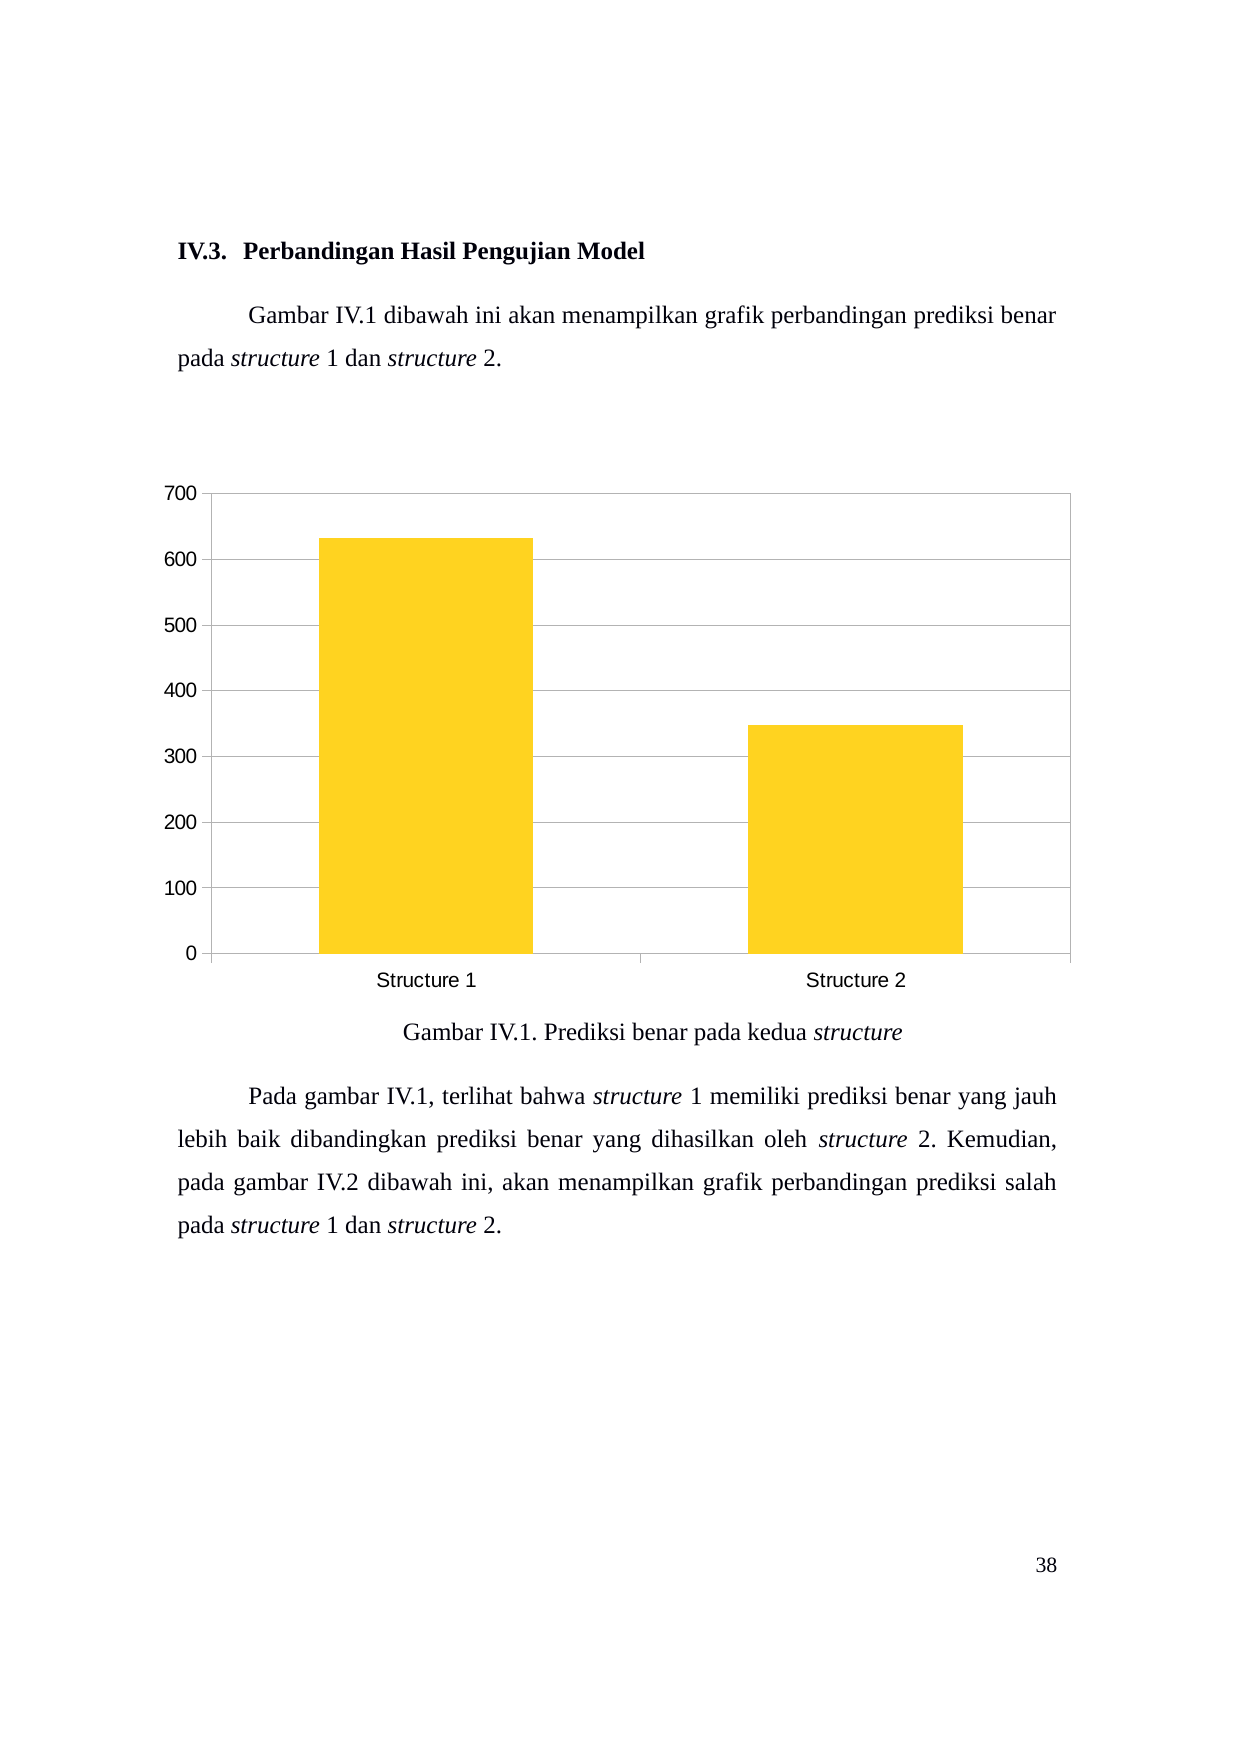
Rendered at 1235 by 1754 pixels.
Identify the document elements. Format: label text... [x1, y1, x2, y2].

text Gambar IV.1. Prediksi benar pada kedua structure [177, 471, 1057, 1046]
text Gambar IV.1 dibawah ini akan menampilkan grafik perbandingan prediksi benar pada structure 1 dan structure 2. [177, 300, 1057, 372]
subtitle Perbandingan Hasil Pengujian Model [177, 236, 1057, 265]
text Pada gambar IV.1, terlihat bahwa structure 1 memiliki prediksi benar yang jauh lebih baik dibandingkan prediksi benar yang dihasilkan oleh structure 2. Kemudian, pada gambar IV.2 dibawah ini, akan menampilkan grafik perbandingan prediksi salah pada structure 1 dan structure 2. [177, 1081, 1057, 1239]
